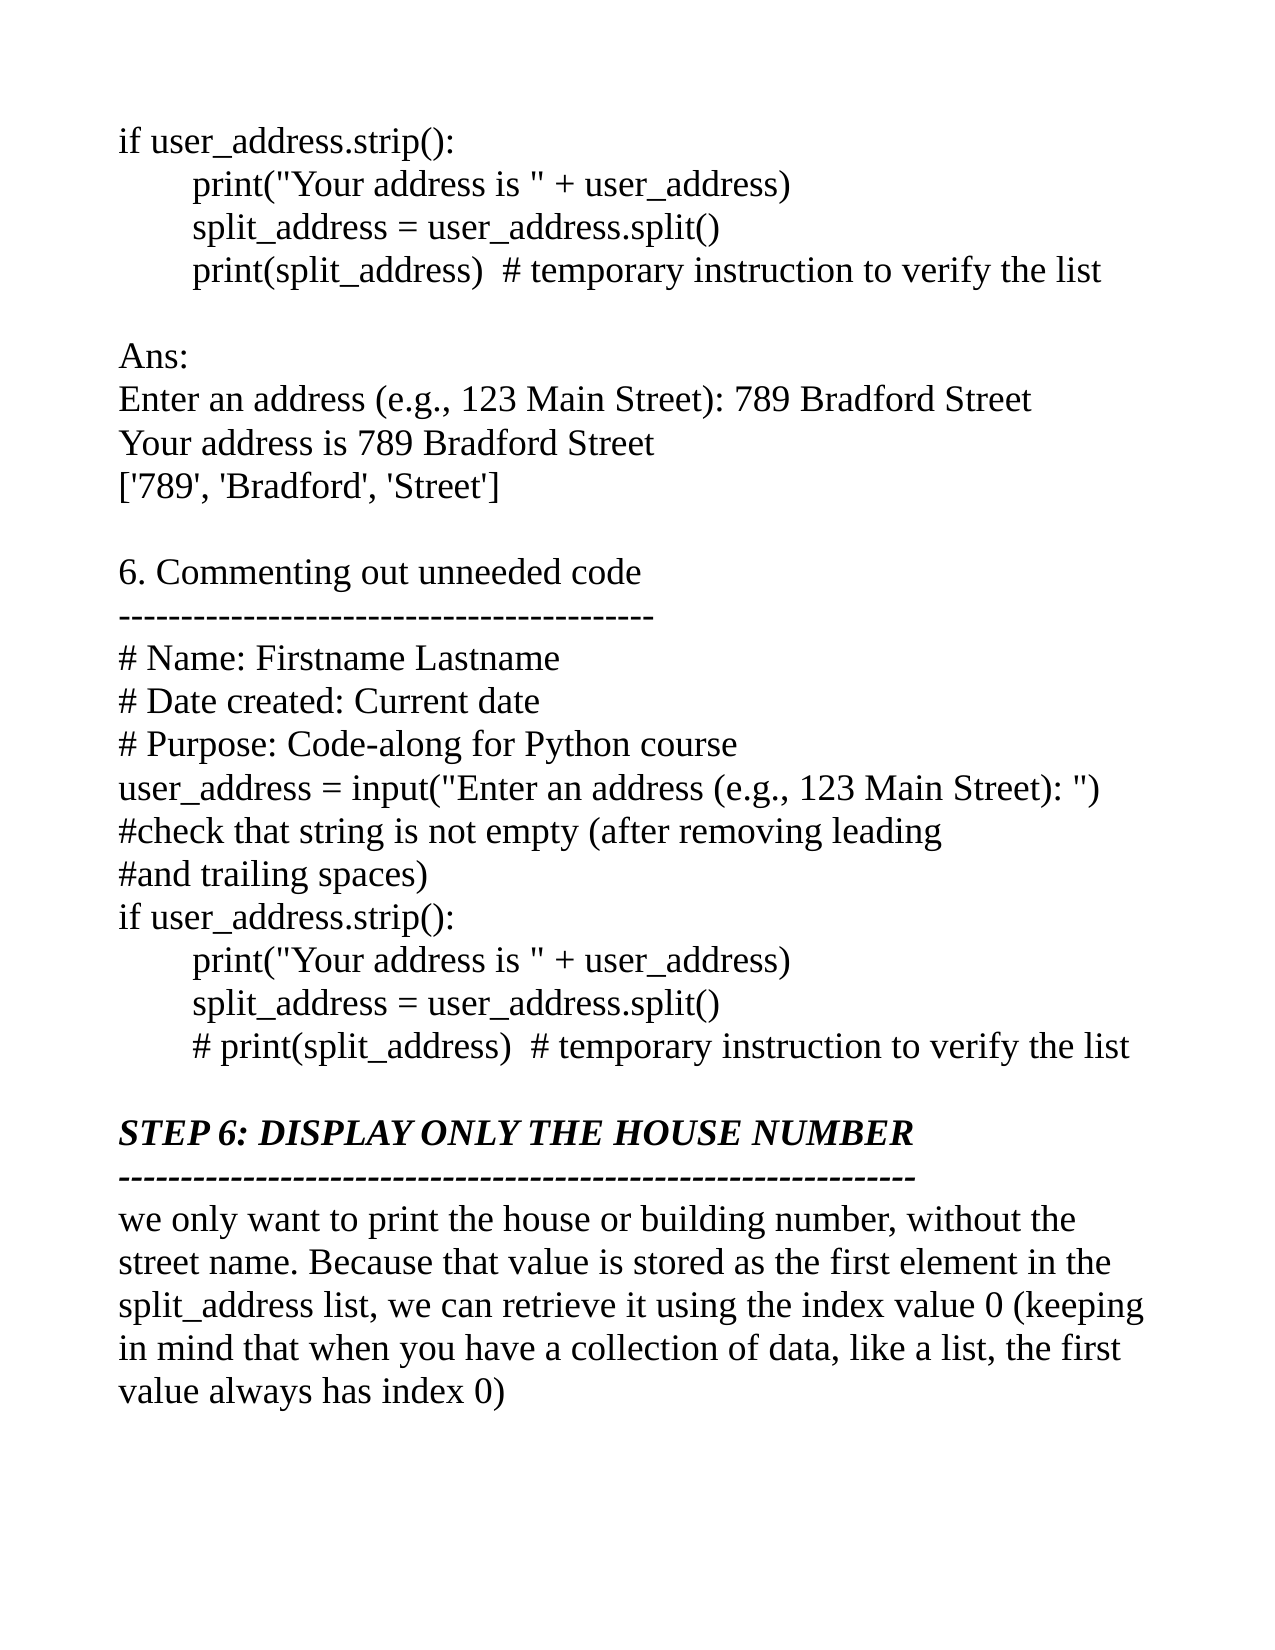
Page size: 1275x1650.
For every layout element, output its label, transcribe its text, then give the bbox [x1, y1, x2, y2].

text user_address = input("Enter an address (e.g., 123 Main Street): ") [118, 765, 1157, 808]
text ['789', 'Bradford', 'Street'] [118, 463, 1157, 506]
text print("Your address is " + user_address) [118, 937, 1157, 981]
text we only want to print the house or building number, without the street name. Because that value is stored as the first element in the split_address list, we can retrieve it using the index value 0 (keeping in mind that when you have a collection of data, like a list, the first value always has index 0) [118, 1196, 1157, 1412]
text # Purpose: Code-­along for Python course [118, 722, 1157, 765]
text print("Your address is " + user_address) [118, 161, 1157, 204]
text Ans: [118, 334, 1157, 377]
text split_address = user_address.split() [118, 204, 1157, 247]
text STEP 6: DISPLAY ONLY THE HOUSE NUMBER [118, 1110, 1157, 1153]
text Enter an address (e.g., 123 Main Street): 789 Bradford Street [118, 377, 1157, 420]
text ---------------------------------------------------------------- [118, 1153, 1157, 1196]
text #and trailing spaces) [118, 851, 1157, 894]
text #check that string is not empty (after removing leading [118, 808, 1157, 851]
text 6. Commenting out unneeded code [118, 549, 1157, 592]
text if user_address.strip(): [118, 118, 1157, 161]
text if user_address.strip(): [118, 894, 1157, 937]
text print(split_address) # temporary instruction to verify the list [118, 247, 1157, 291]
text Your address is 789 Bradford Street [118, 420, 1157, 463]
text ------------------------------------------- [118, 592, 1157, 636]
text # print(split_address) # temporary instruction to verify the list [118, 1024, 1157, 1067]
text # Date created: Current date [118, 679, 1157, 722]
text # Name: Firstname Lastname [118, 636, 1157, 679]
text split_address = user_address.split() [118, 981, 1157, 1024]
